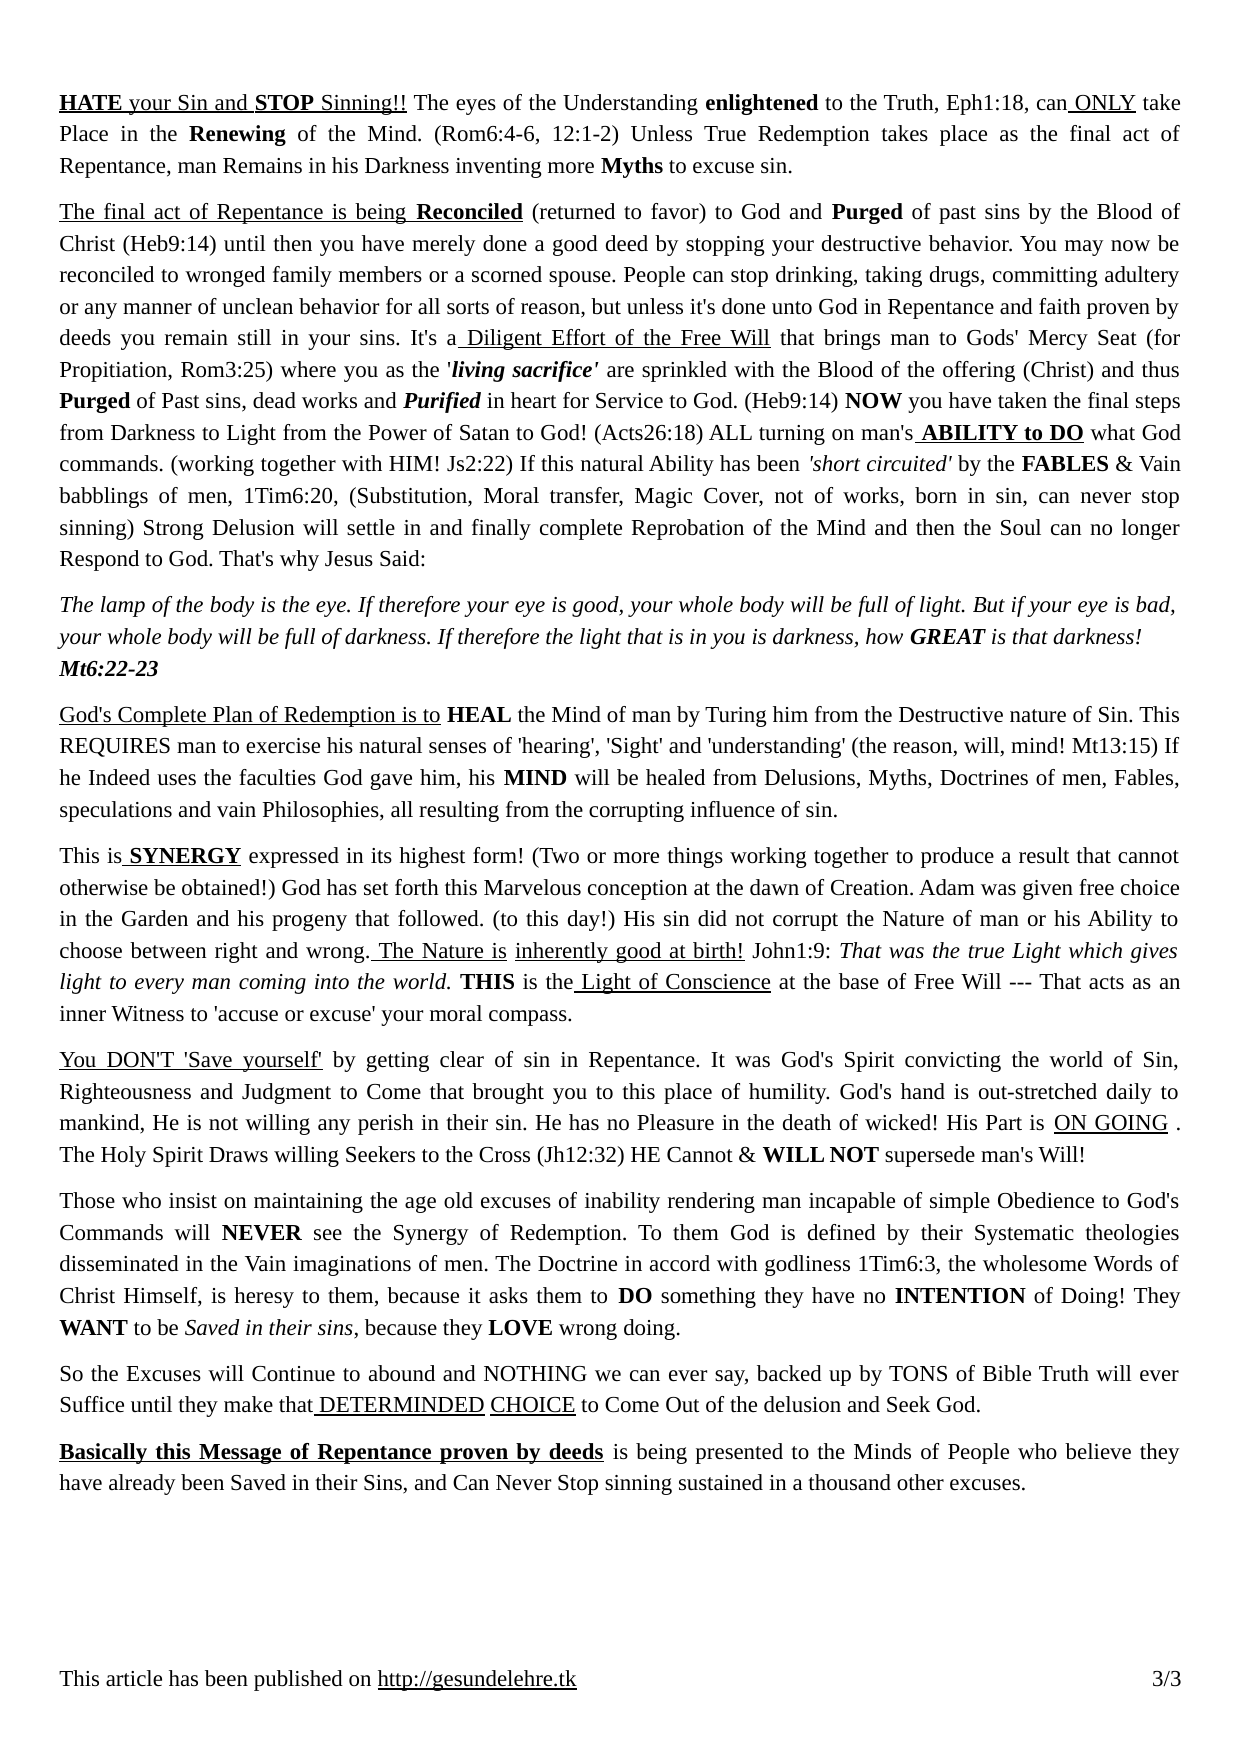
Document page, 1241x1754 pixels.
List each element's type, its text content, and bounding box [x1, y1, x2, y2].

text Mt6:22-23 [59, 655, 1181, 681]
text HATE your Sin and STOP Sinning!! The eyes of the Understanding enlightened to the Truth, Eph1:18, can ONLY take Place in the Renewing of the Mind. (Rom6:4-6, 12:1-2) Unless True Redemption takes place as the final act of Repentance, man Remains in his Darkness inventing more Myths to excuse sin. [59, 88, 1181, 178]
text You DON'T 'Save yourself' by getting clear of sin in Repentance. It was God's Spirit convicting the world of Sin, Righteousness and Judgment to Come that brought you to this place of humility. God's hand is out-stretched daily to mankind, He is not willing any perish in their sin. He has no Pleasure in the death of wicked! His Part is ON GOING . The Holy Spirit Draws willing Seekers to the Cross (Jh12:32) HE Cannot & WILL NOT supersede man's Will! [59, 1046, 1181, 1167]
text So the Excuses will Continue to abound and NOTHING we can ever say, backed up by TONS of Bible Truth will ever Suffice until they make that DETERMINDED CHOICE to Come Out of the delusion and Seek God. [59, 1360, 1181, 1418]
text Basically this Message of Repentance proven by deeds is being presented to the Minds of People who believe they have already been Saved in their Sins, and Can Never Stop sinning sustained in a thousand other excuses. [59, 1438, 1181, 1496]
text Those who insist on maintaining the age old excuses of inability rendering man incapable of simple Obedience to God's Commands will NEVER see the Synergy of Redemption. To them God is defined by their Systematic theologies disseminated in the Vain imaginations of men. The Doctrine in accord with godliness 1Tim6:3, the wholesome Words of Christ Himself, is heresy to them, because it asks them to DO something they have no INTENTION of Doing! They WANT to be Saved in their sins, because they LOVE wrong doing. [59, 1187, 1181, 1340]
text This is SYNERGY expressed in its highest form! (Two or more things working together to produce a result that cannot otherwise be obtained!) God has set forth this Marvelous conception at the dawn of Creation. Adam was given free choice in the Garden and his progeny that followed. (to this day!) His sin did not corrupt the Nature of man or his Ability to choose between right and wrong. The Nature is inherently good at birth! John1:9: That was the true Light which gives light to every man coming into the world. THIS is the Light of Conscience at the base of Free Will --- That acts as an inner Witness to 'accuse or excuse' your moral compass. [59, 842, 1181, 1026]
text The lamp of the body is the eye. If therefore your eye is good, your whole body will be full of light. But if your eye is bad, your whole body will be full of darkness. If therefore the light that is in you is darkness, how GREAT is that darkness! [59, 592, 1181, 649]
text God's Complete Plan of Redemption is to HEAL the Mind of man by Turing him from the Destructive nature of Sin. This REQUIRES man to exercise his natural senses of 'hearing', 'Sight' and 'understanding' (the reason, will, mind! Mt13:15) If he Indeed uses the faculties God gave him, his MIND will be healed from Delusions, Myths, Doctrines of men, Fables, speculations and vain Philosophies, all resulting from the corrupting influence of sin. [59, 701, 1181, 822]
text The final act of Repentance is being Reconciled (returned to favor) to God and Purged of past sins by the Blood of Christ (Heb9:14) until then you have merely done a good deed by stopping your destructive behavior. You may now be reconciled to wronged family members or a scorned spouse. People can stop drinking, taking drugs, committing adultery or any manner of unclean behavior for all sorts of reason, but unless it's done unto God in Repentance and faith proven by deeds you remain still in your sins. It's a Diligent Effort of the Free Will that brings man to Gods' Mercy Seat (for Propitiation, Rom3:25) where you as the 'living sacrifice' are sprinkled with the Blood of the offering (Christ) and thus Purged of Past sins, dead works and Purified in heart for Service to God. (Heb9:14) NOW you have taken the final steps from Darkness to Light from the Power of Satan to God! (Acts26:18) ALL turning on man's ABILITY to DO what God commands. (working together with HIM! Js2:22) If this natural Ability has been 'short circuited' by the FABLES & Vain babblings of men, 1Tim6:20, (Substitution, Moral transfer, Magic Cover, not of works, born in sin, can never stop sinning) Strong Delusion will settle in and finally complete Reprobation of the Mind and then the Soul can no longer Respond to God. That's why Jesus Said: [59, 198, 1181, 572]
